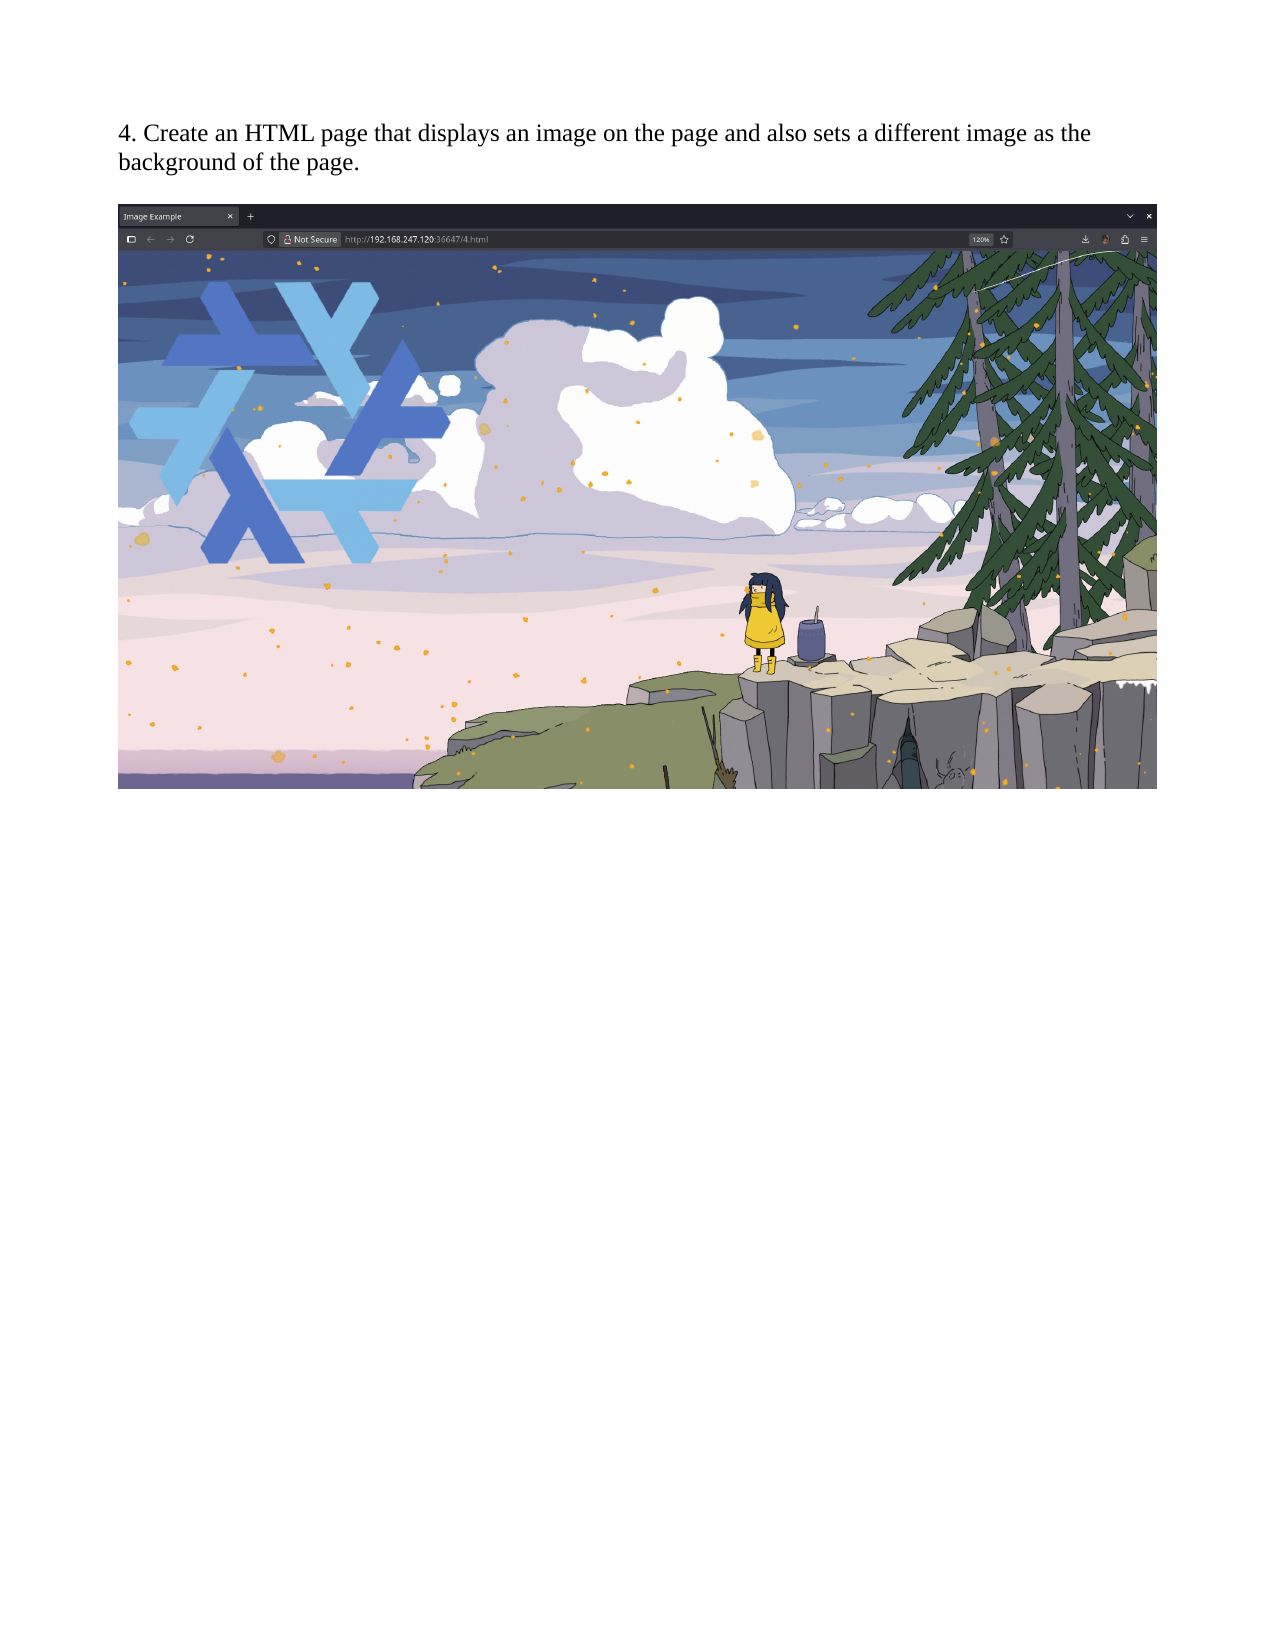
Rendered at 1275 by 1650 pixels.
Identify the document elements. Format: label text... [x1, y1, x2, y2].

text 4. Create an HTML page that displays an image on the page and also sets a different image as the background of the page. [118, 118, 1157, 176]
picture [118, 204, 1157, 789]
